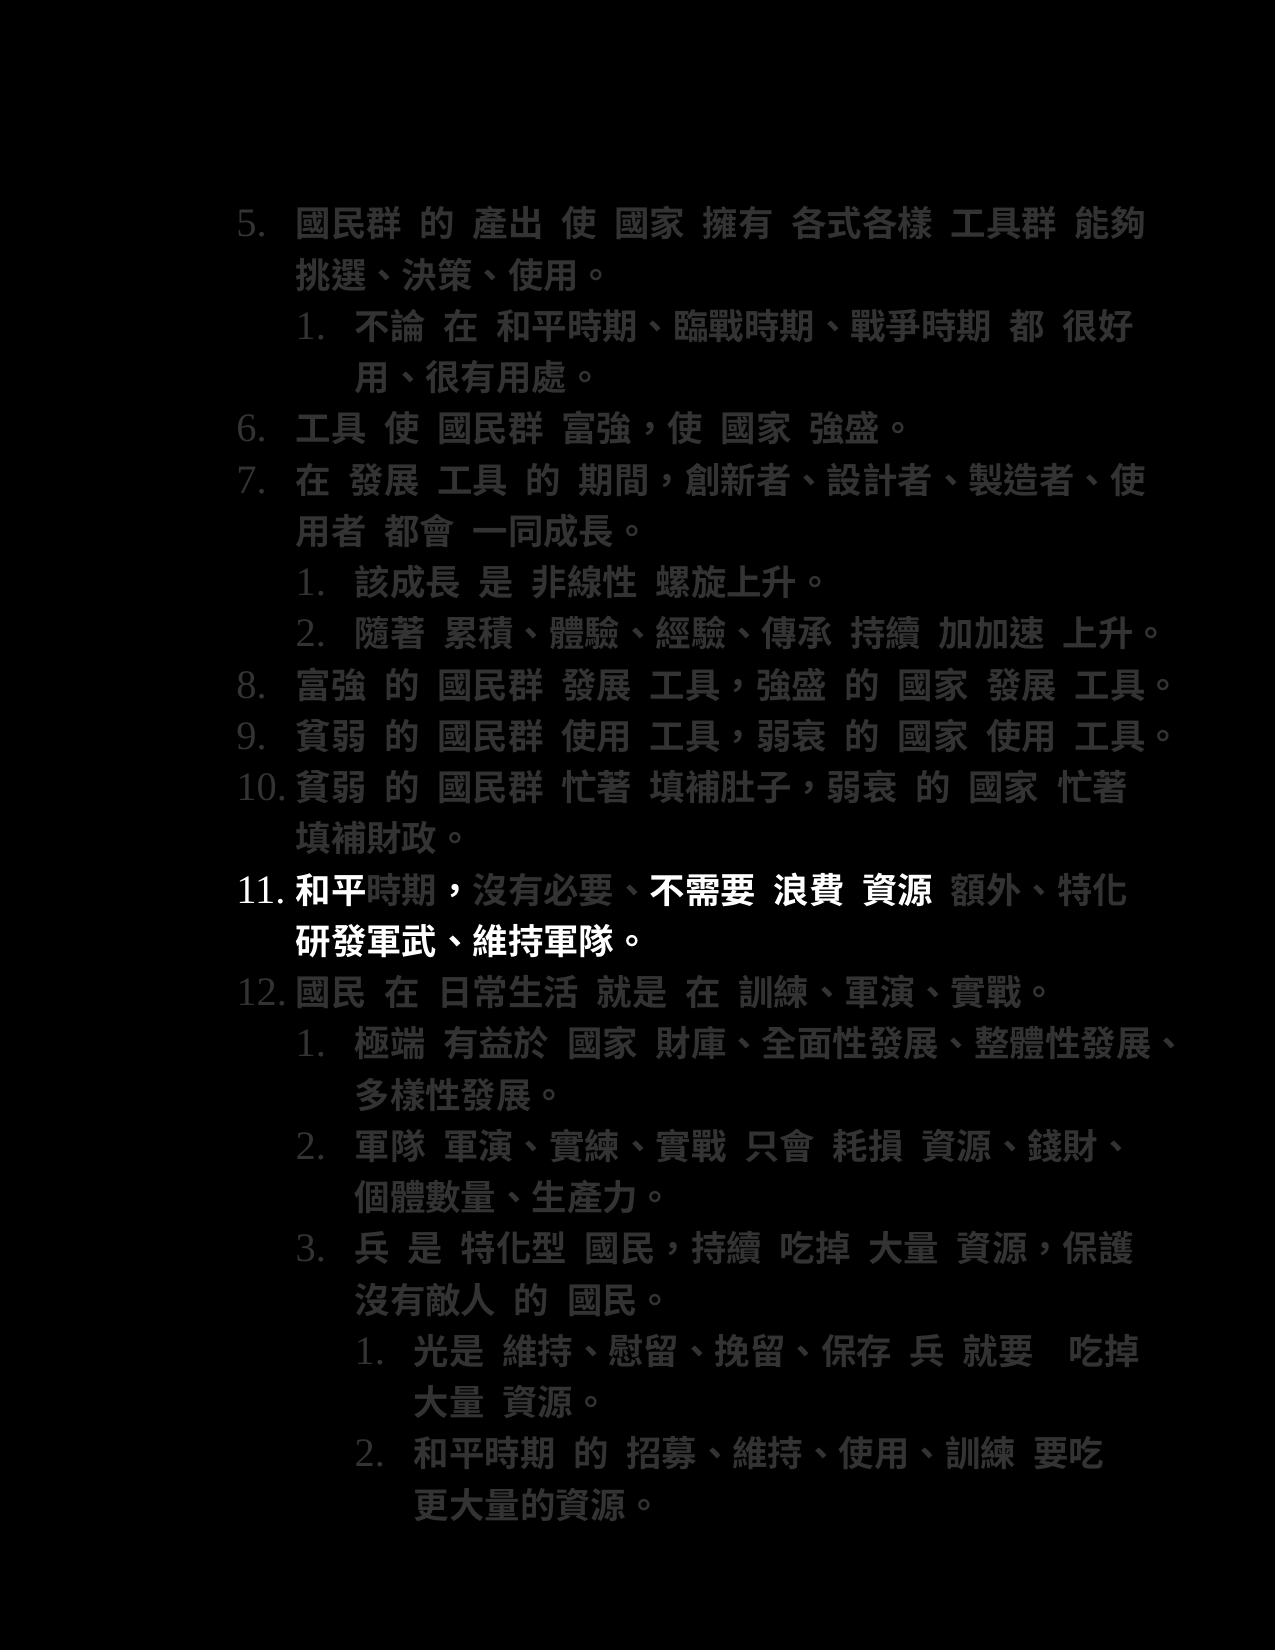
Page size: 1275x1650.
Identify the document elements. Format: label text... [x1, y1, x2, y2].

list 貧弱 的 國民群 忙著 填補肚子，弱衰 的 國家 忙著 填補財政。 [236, 759, 1157, 862]
list 貧弱 的 國民群 使用 工具，弱衰 的 國家 使用 工具。 [236, 708, 1157, 759]
list 軍隊 軍演、實練、實戰 只會 耗損 資源、錢財、個體數量、生產力。 [295, 1118, 1157, 1221]
list 和平時期，沒有必要、不需要 浪費 資源 額外、特化 研發軍武、維持軍隊。 [236, 862, 1157, 964]
list 富強 的 國民群 發展 工具，強盛 的 國家 發展 工具。 [236, 657, 1157, 708]
list 工具 使 國民群 富強，使 國家 強盛。 [236, 401, 1157, 452]
list 隨著 累積、體驗、經驗、傳承 持續 加加速 上升。 [295, 606, 1157, 657]
list 光是 維持、慰留、挽留、保存 兵 就要 吃掉 大量 資源。 [354, 1323, 1157, 1426]
list 國民群 的 產出 使 國家 擁有 各式各樣 工具群 能夠 挑選、決策、使用。 [236, 196, 1157, 298]
list 不論 在 和平時期、臨戰時期、戰爭時期 都 很好用、很有用處。 [295, 298, 1157, 401]
list 國民 在 日常生活 就是 在 訓練、軍演、實戰。 [236, 964, 1157, 1016]
list 極端 有益於 國家 財庫、全面性發展、整體性發展、多樣性發展。 [295, 1016, 1157, 1118]
list 該成長 是 非線性 螺旋上升。 [295, 554, 1157, 606]
list 和平時期 的 招募、維持、使用、訓練 要吃 更大量的資源。 [354, 1426, 1157, 1528]
list 兵 是 特化型 國民，持續 吃掉 大量 資源，保護 沒有敵人 的 國民。 [295, 1221, 1157, 1323]
list 在 發展 工具 的 期間，創新者、設計者、製造者、使用者 都會 一同成長。 [236, 452, 1157, 554]
